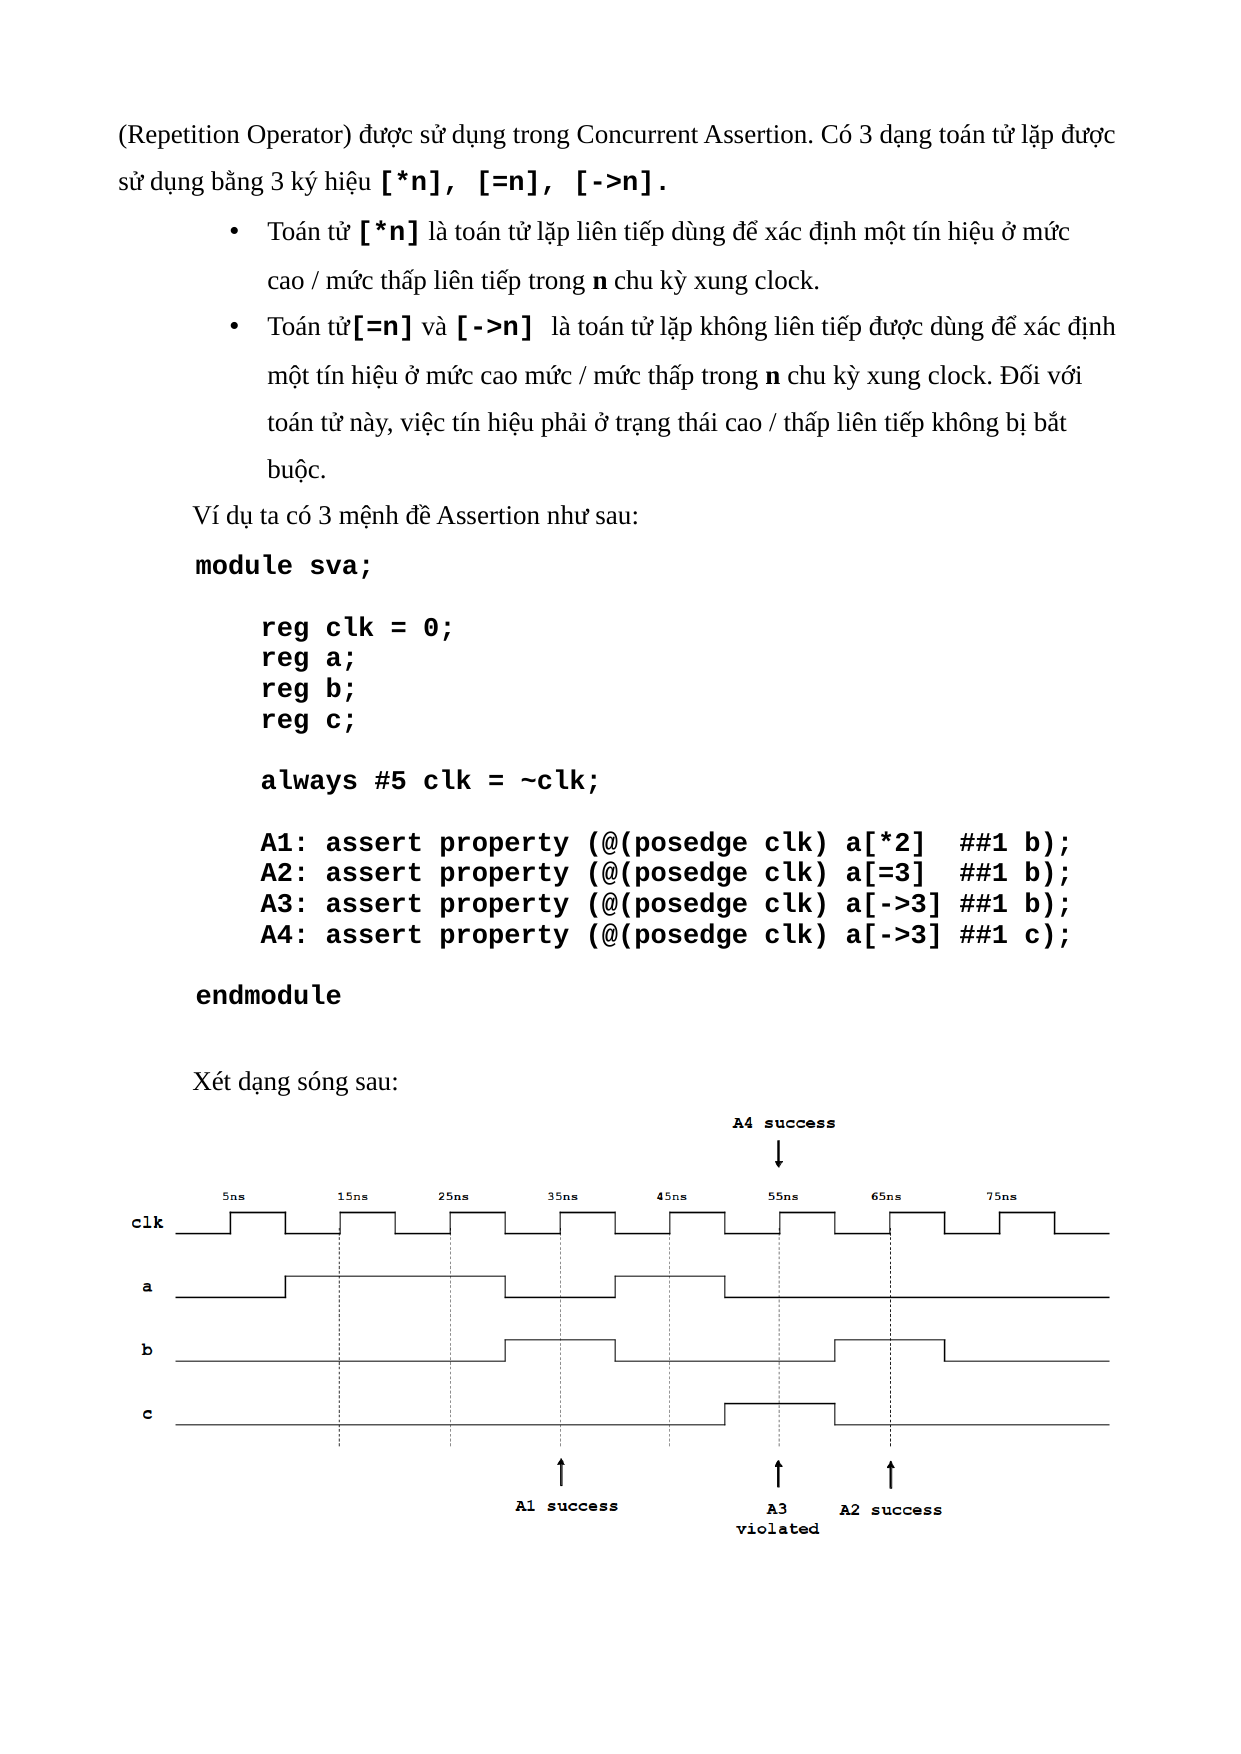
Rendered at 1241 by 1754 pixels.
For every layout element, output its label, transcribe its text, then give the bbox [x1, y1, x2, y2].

text Xét dạng sóng sau: [118, 1065, 1122, 1096]
list Toán tử[=n] và [->n] là toán tử lặp không liên tiếp được dùng để xác định một tín hiệu ở mức cao mức / mức thấp trong n chu kỳ xung clock. Đối với toán tử này, việc tín hiệu phải ở trạng thái cao / thấp liên tiếp không bị bắt buộc. [229, 311, 1122, 484]
table_header module sva; reg clk = 0; reg a; reg b; reg c; always #5 clk = ~clk; A1: assert property (@(posedge clk) a[*2] ##1 b); A2: assert property (@(posedge clk) a[=3] ##1 b); A3: assert property (@(posedge clk) a[->3] ##1 b); A4: assert property (@(posedge clk) a[->3] ##1 c); endmodule [190, 546, 1123, 1018]
text (Repetition Operator) được sử dụng trong Concurrent Assertion. Có 3 dạng toán tử lặp được sử dụng bằng 3 ký hiệu [*n], [=n], [->n]. [118, 118, 1122, 198]
text Ví dụ ta có 3 mệnh đề Assertion như sau: [118, 499, 1122, 531]
picture [118, 1111, 1123, 1542]
list Toán tử [*n] là toán tử lặp liên tiếp dùng để xác định một tín hiệu ở mức cao / mức thấp liên tiếp trong n chu kỳ xung clock. [229, 215, 1122, 295]
